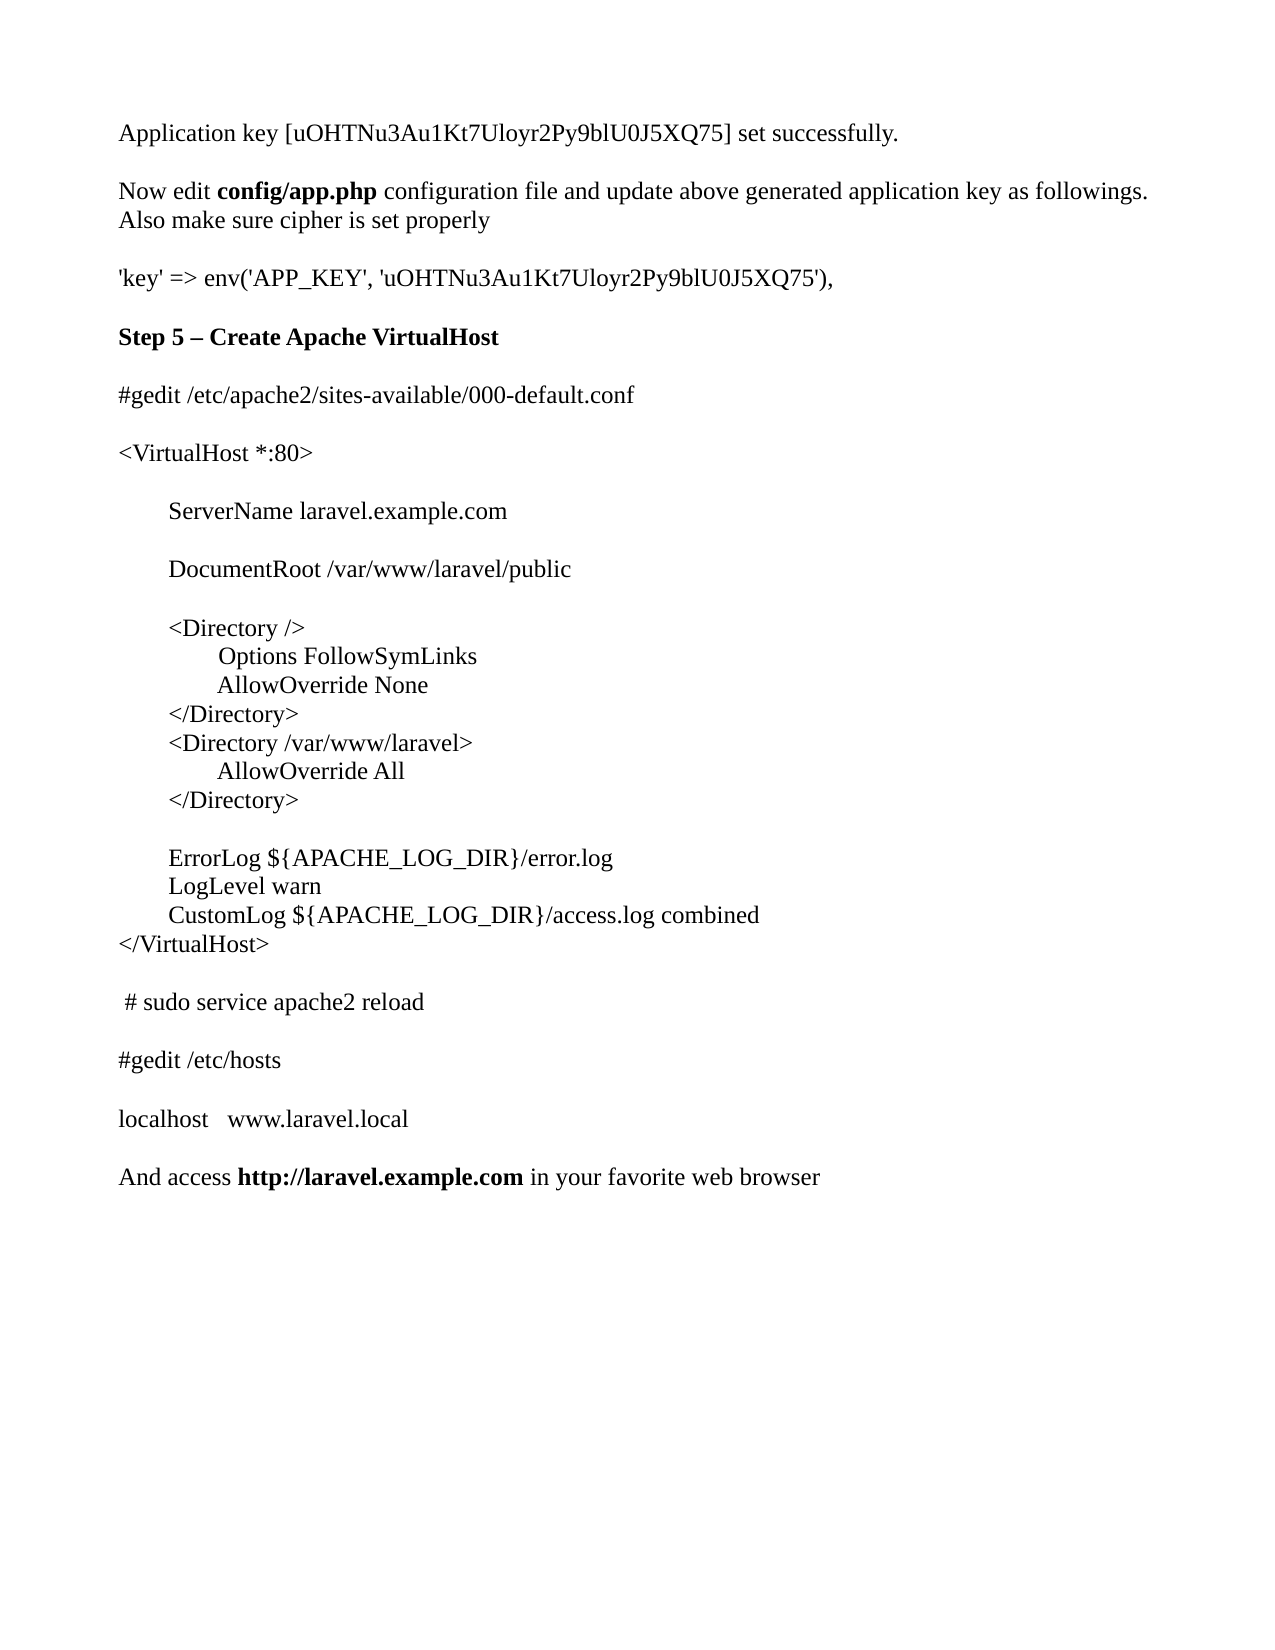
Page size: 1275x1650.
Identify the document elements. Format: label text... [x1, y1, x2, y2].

text CustomLog ${APACHE_LOG_DIR}/access.log combined [118, 900, 1157, 929]
text # sudo service apache2 reload [118, 987, 1157, 1016]
text And access http://laravel.example.com in your favorite web browser [118, 1162, 1157, 1191]
text ErrorLog ${APACHE_LOG_DIR}/error.log [118, 843, 1157, 871]
text </Directory> [118, 785, 1157, 814]
text <Directory /var/www/laravel> [118, 728, 1157, 756]
text DocumentRoot /var/www/laravel/public [118, 554, 1157, 583]
text </VirtualHost> [118, 929, 1157, 958]
text <Directory /> [118, 613, 1157, 641]
text <VirtualHost *:80> [118, 438, 1157, 467]
text #gedit /etc/apache2/sites-available/000-default.conf [118, 380, 1157, 408]
text Now edit config/app.php configuration file and update above generated application key as followings. Also make sure cipher is set properly [118, 176, 1157, 234]
text localhost www.laravel.local [118, 1104, 1157, 1132]
text AllowOverride All [118, 756, 1157, 785]
text 'key' => env('APP_KEY', 'uOHTNu3Au1Kt7Uloyr2Py9blU0J5XQ75'), [118, 263, 1157, 292]
text Options FollowSymLinks [118, 641, 1157, 670]
text ServerName laravel.example.com [118, 496, 1157, 525]
text LogLevel warn [118, 871, 1157, 900]
text </Directory> [118, 699, 1157, 728]
text #gedit /etc/hosts [118, 1045, 1157, 1074]
text Application key [uOHTNu3Au1Kt7Uloyr2Py9blU0J5XQ75] set successfully. [118, 118, 1157, 147]
subtitle Step 5 – Create Apache VirtualHost [118, 322, 1157, 350]
text AllowOverride None [118, 670, 1157, 699]
